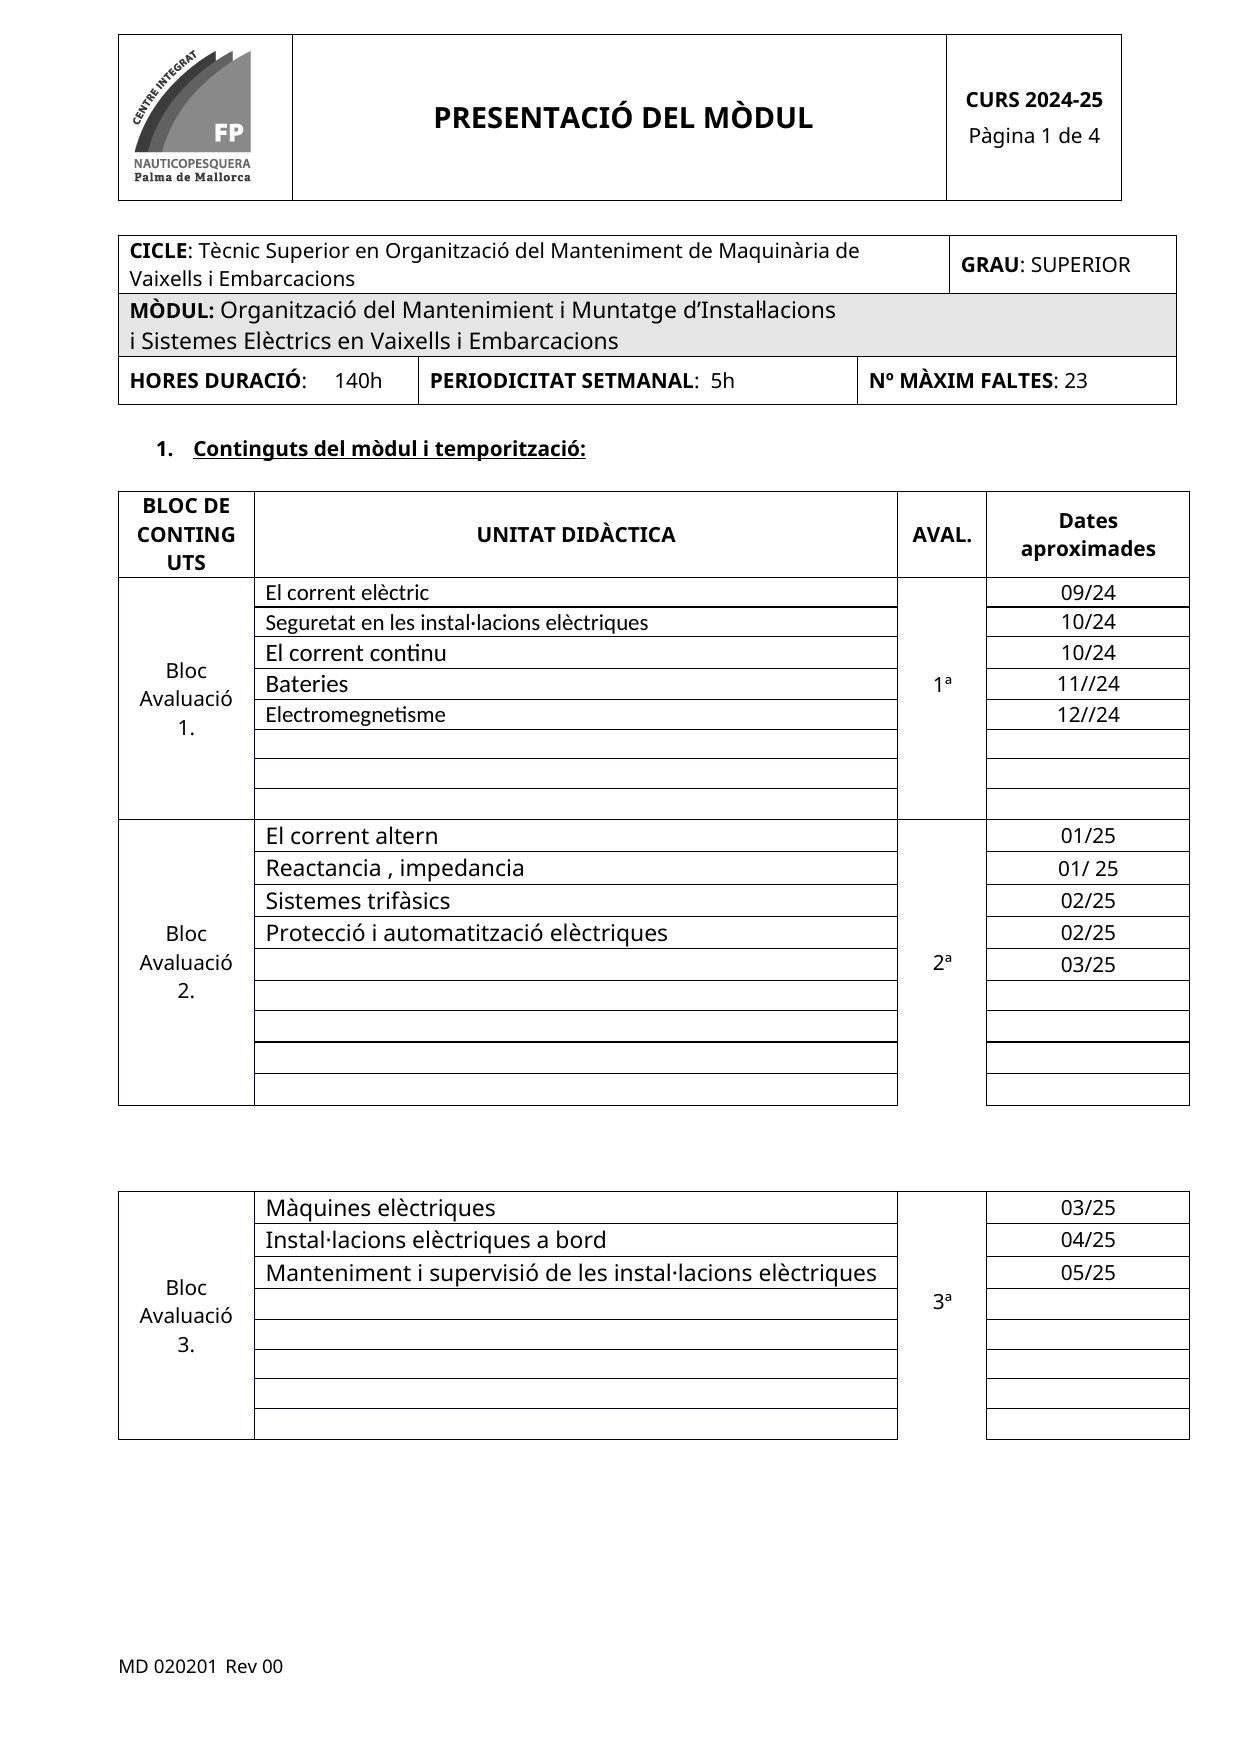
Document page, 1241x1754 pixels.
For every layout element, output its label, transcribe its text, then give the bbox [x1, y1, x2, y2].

table_cell [987, 1379, 1189, 1408]
table_cell [255, 1043, 897, 1073]
table_cell 02/25 [987, 917, 1189, 948]
table_header Dates aproximades [987, 492, 1189, 577]
table_cell Manteniment i supervisió de les instal·lacions elèctriques [255, 1257, 897, 1288]
table_cell Bloc Avaluació 1. [119, 578, 254, 819]
table_header UNITAT DIDÀCTICA [255, 492, 897, 577]
table_cell Bateries [255, 669, 897, 699]
table_cell Reactancia , impedancia [255, 852, 897, 883]
table_header GRAU: SUPERIOR [950, 236, 1176, 293]
table_cell 10/24 [987, 637, 1189, 667]
table_cell 01/ 25 [987, 852, 1189, 883]
table_cell [255, 1409, 897, 1439]
table_cell [255, 730, 897, 758]
table_cell [255, 981, 897, 1010]
table_cell Sistemes trifàsics [255, 885, 897, 916]
table_cell Seguretat en les instal·lacions elèctriques [255, 608, 897, 636]
table_cell HORES DURACIÓ: 140h [119, 357, 418, 404]
table_header 03/25 [987, 1192, 1189, 1223]
table_cell El corrent continu [255, 637, 897, 667]
table_cell [987, 759, 1189, 787]
table_cell [255, 1350, 897, 1378]
picture [127, 40, 256, 190]
table_cell 12//24 [987, 700, 1189, 728]
table_cell 10/24 [987, 608, 1189, 636]
table_cell Electromegnetisme [255, 700, 897, 728]
table_cell [987, 981, 1189, 1010]
table_cell [987, 1011, 1189, 1041]
table_cell 04/25 [987, 1224, 1189, 1256]
table_cell [255, 949, 897, 980]
table_cell [255, 1379, 897, 1408]
table_cell 2ª [898, 820, 986, 1104]
table_header BLOC DE CONTINGUTS [119, 492, 254, 577]
table_cell [255, 789, 897, 819]
table_cell El corrent altern [255, 820, 897, 851]
table_cell [987, 1043, 1189, 1073]
table_cell Bloc Avaluació 2. [119, 820, 254, 1104]
table_cell 05/25 [987, 1257, 1189, 1288]
table_cell [987, 1289, 1189, 1319]
table_header AVAL. [898, 492, 986, 577]
table_cell [987, 1074, 1189, 1104]
table_cell [255, 1011, 897, 1041]
table_cell [987, 789, 1189, 819]
table_cell El corrent elèctric [255, 578, 897, 606]
table_cell 03/25 [987, 949, 1189, 980]
table_cell 02/25 [987, 885, 1189, 916]
table_header Bloc Avaluació 3. [119, 1192, 254, 1439]
table_cell [987, 1409, 1189, 1439]
table_header Màquines elèctriques [255, 1192, 897, 1223]
table_cell [255, 759, 897, 787]
table_cell 01/25 [987, 820, 1189, 851]
table_cell PERIODICITAT SETMANAL: 5h [419, 357, 857, 404]
table_cell Protecció i automatització elèctriques [255, 917, 897, 948]
table_header CICLE: Tècnic Superior en Organització del Manteniment de Maquinària de Vaixells i Embarcacions [119, 236, 949, 293]
table_cell [255, 1074, 897, 1104]
table_cell [987, 730, 1189, 758]
table_cell 11//24 [987, 669, 1189, 699]
table_cell 09/24 [987, 578, 1189, 606]
table_header 3ª [898, 1192, 986, 1439]
table_cell [255, 1289, 897, 1319]
table_cell Instal·lacions elèctriques a bord [255, 1224, 897, 1256]
table_cell [255, 1320, 897, 1349]
table_cell MÒDUL: Organització del Mantenimient i Muntatge d’Instal·lacions i Sistemes Elèctrics en Vaixells i Embarcacions [119, 294, 1176, 356]
list Continguts del mòdul i temporització: [156, 434, 1122, 462]
table_cell 1ª [898, 578, 986, 819]
table_cell Nº MÀXIM FALTES: 23 [858, 357, 1176, 404]
table_cell [987, 1350, 1189, 1378]
table_cell [987, 1320, 1189, 1349]
